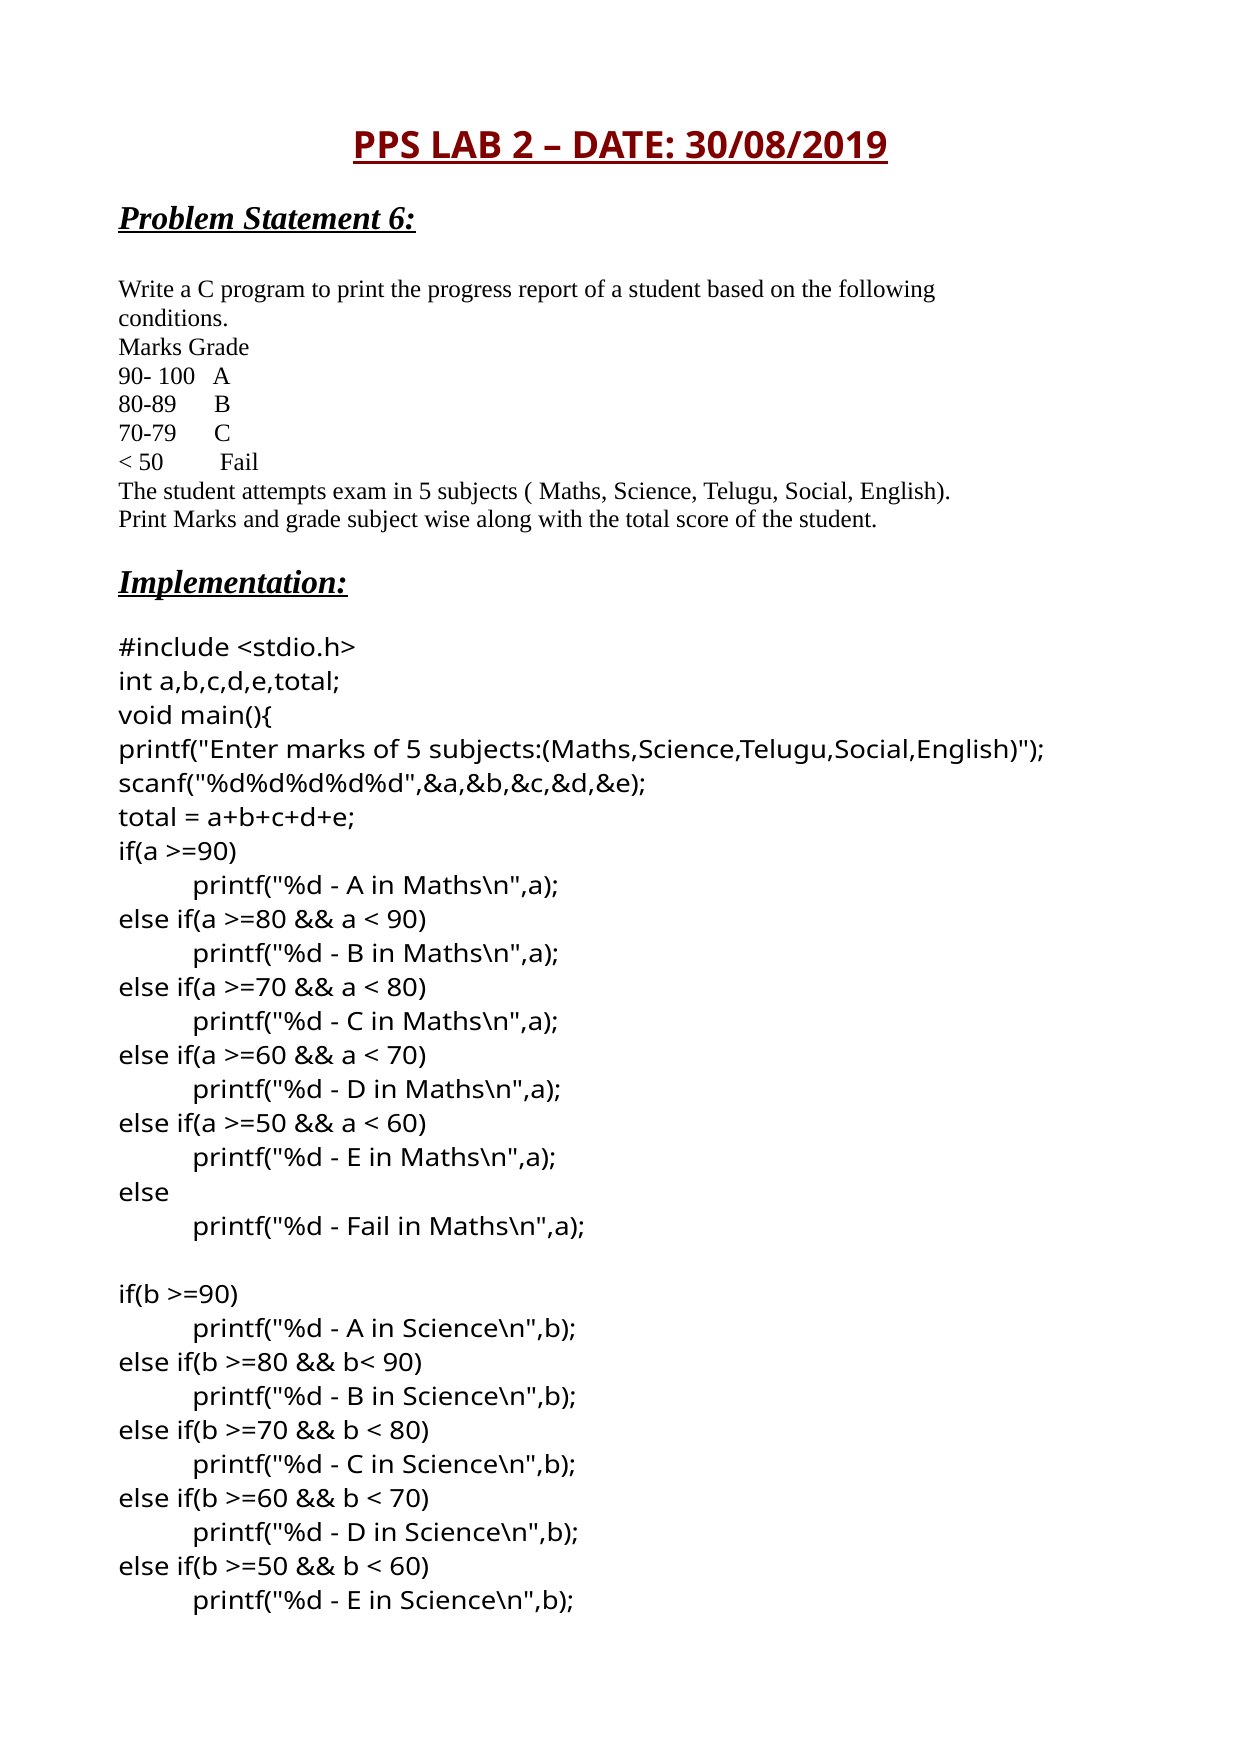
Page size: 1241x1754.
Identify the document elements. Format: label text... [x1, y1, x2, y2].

text printf("%d - C in Maths\n",a); [118, 1004, 1122, 1038]
text printf("%d - D in Maths\n",a); [118, 1072, 1122, 1106]
text #include <stdio.h> [118, 629, 1122, 663]
text printf("%d - B in Maths\n",a); [118, 936, 1122, 970]
text void main(){ [118, 697, 1122, 731]
text Marks Grade [118, 332, 1122, 361]
text conditions. [118, 303, 1122, 332]
text else if(a >=60 && a < 70) [118, 1038, 1122, 1072]
text printf("%d - E in Maths\n",a); [118, 1140, 1122, 1174]
text Problem Statement 6: [118, 198, 1122, 236]
text else if(b >=70 && b < 80) [118, 1413, 1122, 1447]
text printf("%d - D in Science\n",b); [118, 1515, 1122, 1549]
text printf("%d - A in Maths\n",a); [118, 868, 1122, 902]
text else if(a >=80 && a < 90) [118, 902, 1122, 936]
text total = a+b+c+d+e; [118, 799, 1122, 833]
text else if(b >=80 && b< 90) [118, 1344, 1122, 1378]
text printf("%d - C in Science\n",b); [118, 1447, 1122, 1481]
text printf("%d - B in Science\n",b); [118, 1378, 1122, 1413]
text printf("%d - Fail in Maths\n",a); [118, 1208, 1122, 1242]
text 80-89 B [118, 389, 1122, 418]
text else if(b >=50 && b < 60) [118, 1549, 1122, 1583]
text 90- 100 A [118, 361, 1122, 389]
text else if(a >=50 && a < 60) [118, 1106, 1122, 1140]
text 70-79 C [118, 418, 1122, 447]
text scanf("%d%d%d%d%d",&a,&b,&c,&d,&e); [118, 765, 1122, 799]
text Print Marks and grade subject wise along with the total score of the student. [118, 504, 1122, 533]
text printf("%d - E in Science\n",b); [118, 1583, 1122, 1617]
text Write a C program to print the progress report of a student based on the following [118, 274, 1122, 303]
text int a,b,c,d,e,total; [118, 663, 1122, 697]
text if(b >=90) [118, 1276, 1122, 1310]
text else [118, 1174, 1122, 1208]
text Implementation: [118, 562, 1122, 600]
text The student attempts exam in 5 subjects ( Maths, Science, Telugu, Social, English). [118, 476, 1122, 504]
text else if(b >=60 && b < 70) [118, 1481, 1122, 1515]
text printf("%d - A in Science\n",b); [118, 1310, 1122, 1344]
text printf("Enter marks of 5 subjects:(Maths,Science,Telugu,Social,English)"); [118, 731, 1122, 765]
text PPS LAB 2 – DATE: 30/08/2019 [118, 118, 1122, 169]
text if(a >=90) [118, 833, 1122, 868]
text < 50 Fail [118, 447, 1122, 476]
text else if(a >=70 && a < 80) [118, 970, 1122, 1004]
